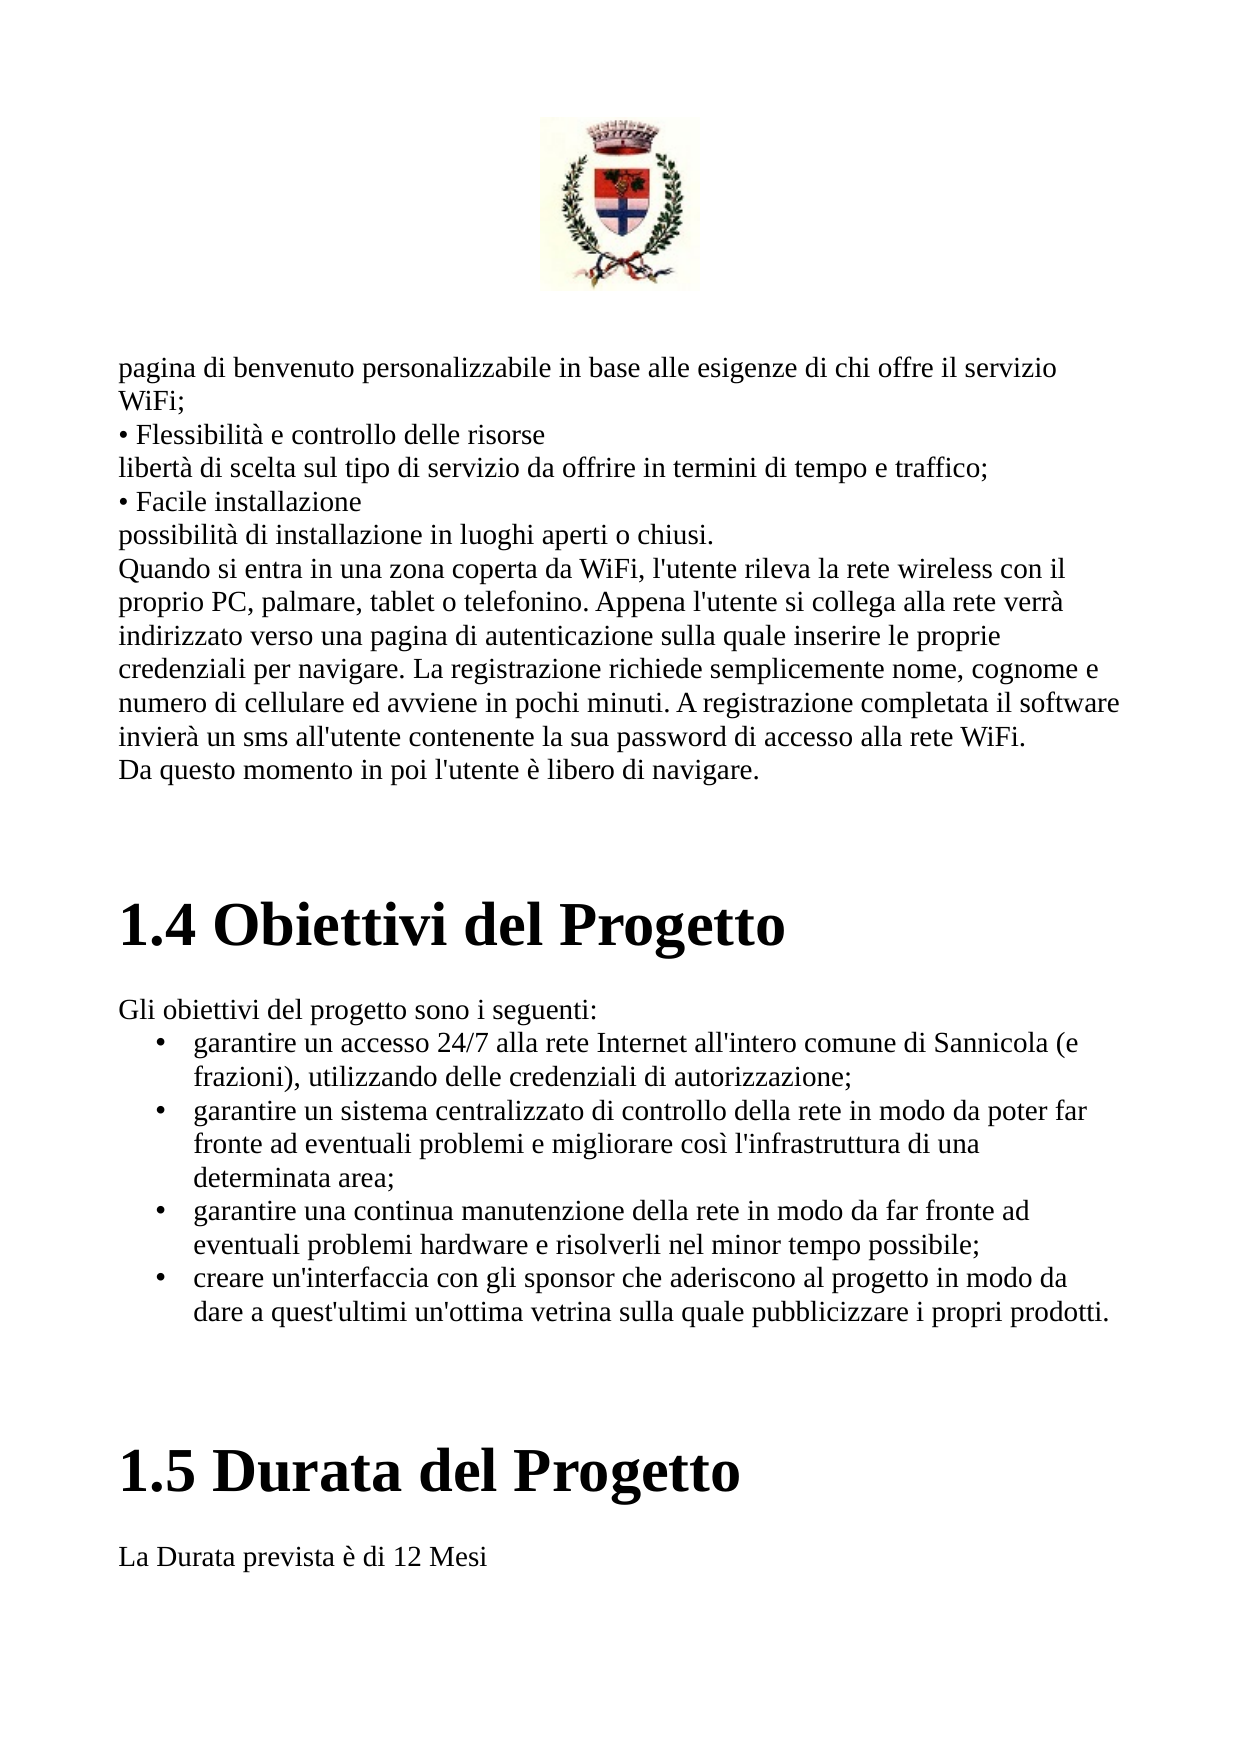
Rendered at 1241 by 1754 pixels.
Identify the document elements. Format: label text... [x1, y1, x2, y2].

text La Durata prevista è di 12 Mesi [118, 1539, 1122, 1572]
list creare un'interfaccia con gli sponsor che aderiscono al progetto in modo da dare a quest'ultimi un'ottima vetrina sulla quale pubblicizzare i propri prodotti. [156, 1261, 1122, 1328]
list garantire un sistema centralizzato di controllo della rete in modo da poter far fronte ad eventuali problemi e migliorare così l'infrastruttura di una determinata area; [156, 1093, 1122, 1193]
text pagina di benvenuto personalizzabile in base alle esigenze di chi offre il servizio WiFi; • Flessibilità e controllo delle risorse libertà di scelta sul tipo di servizio da offrire in termini di tempo e traffico; • Facile installazione possibilità di installazione in luoghi aperti o chiusi. Quando si entra in una zona coperta da WiFi, l'utente rileva la rete wireless con il proprio PC, palmare, tablet o telefonino. Appena l'utente si collega alla rete verrà indirizzato verso una pagina di autenticazione sulla quale inserire le proprie credenziali per navigare. La registrazione richiede semplicemente nome, cognome e numero di cellulare ed avviene in pochi minuti. A registrazione completata il software invierà un sms all'utente contenente la sua password di accesso alla rete WiFi. Da questo momento in poi l'utente è libero di navigare. [118, 350, 1122, 786]
text 1.4 Obiettivi del Progetto [118, 886, 1122, 958]
text 1.5 Durata del Progetto [118, 1433, 1122, 1505]
text Gli obiettivi del progetto sono i seguenti: [118, 992, 1122, 1026]
picture [540, 117, 700, 291]
list garantire un accesso 24/7 alla rete Internet all'intero comune di Sannicola (e frazioni), utilizzando delle credenziali di autorizzazione; [156, 1026, 1122, 1093]
list garantire una continua manutenzione della rete in modo da far fronte ad eventuali problemi hardware e risolverli nel minor tempo possibile; [156, 1193, 1122, 1261]
